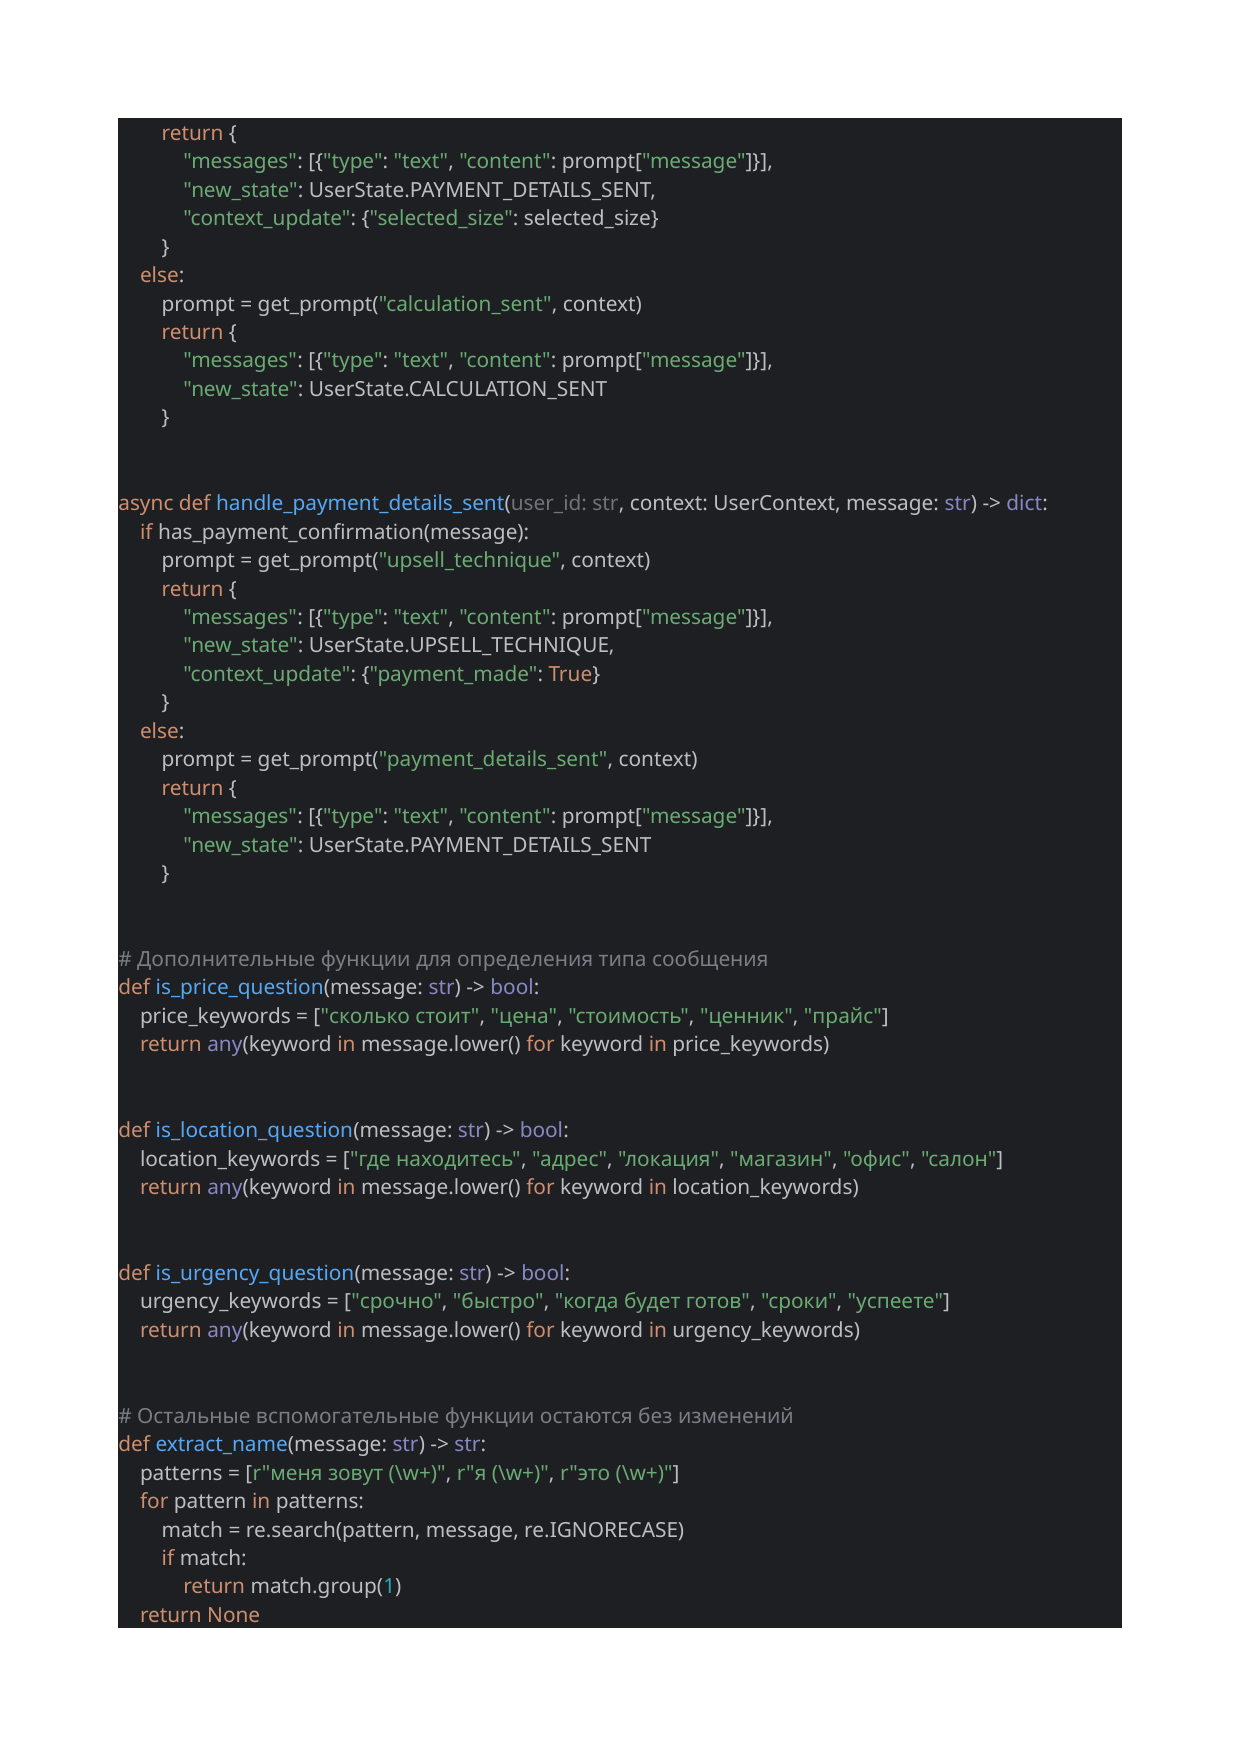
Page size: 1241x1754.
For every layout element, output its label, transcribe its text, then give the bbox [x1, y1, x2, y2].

text return { "messages": [{"type": "text", "content": prompt["message"]}], "new_state": UserState.PAYMENT_DETAILS_SENT, "context_update": {"selected_size": selected_size} } else: prompt = get_prompt("calculation_sent", context) return { "messages": [{"type": "text", "content": prompt["message"]}], "new_state": UserState.CALCULATION_SENT } async def handle_payment_details_sent(user_id: str, context: UserContext, message: str) -> dict: if has_payment_confirmation(message): prompt = get_prompt("upsell_technique", context) return { "messages": [{"type": "text", "content": prompt["message"]}], "new_state": UserState.UPSELL_TECHNIQUE, "context_update": {"payment_made": True} } else: prompt = get_prompt("payment_details_sent", context) return { "messages": [{"type": "text", "content": prompt["message"]}], "new_state": UserState.PAYMENT_DETAILS_SENT } # Дополнительные функции для определения типа сообщения def is_price_question(message: str) -> bool: price_keywords = ["сколько стоит", "цена", "стоимость", "ценник", "прайс"] return any(keyword in message.lower() for keyword in price_keywords) def is_location_question(message: str) -> bool: location_keywords = ["где находитесь", "адрес", "локация", "магазин", "офис", "салон"] return any(keyword in message.lower() for keyword in location_keywords) def is_urgency_question(message: str) -> bool: urgency_keywords = ["срочно", "быстро", "когда будет готов", "сроки", "успеете"] return any(keyword in message.lower() for keyword in urgency_keywords) # Остальные вспомогательные функции остаются без изменений def extract_name(message: str) -> str: patterns = [r"меня зовут (\w+)", r"я (\w+)", r"это (\w+)"] for pattern in patterns: match = re.search(pattern, message, re.IGNORECASE) if match: return match.group(1) return None [118, 118, 1122, 1628]
